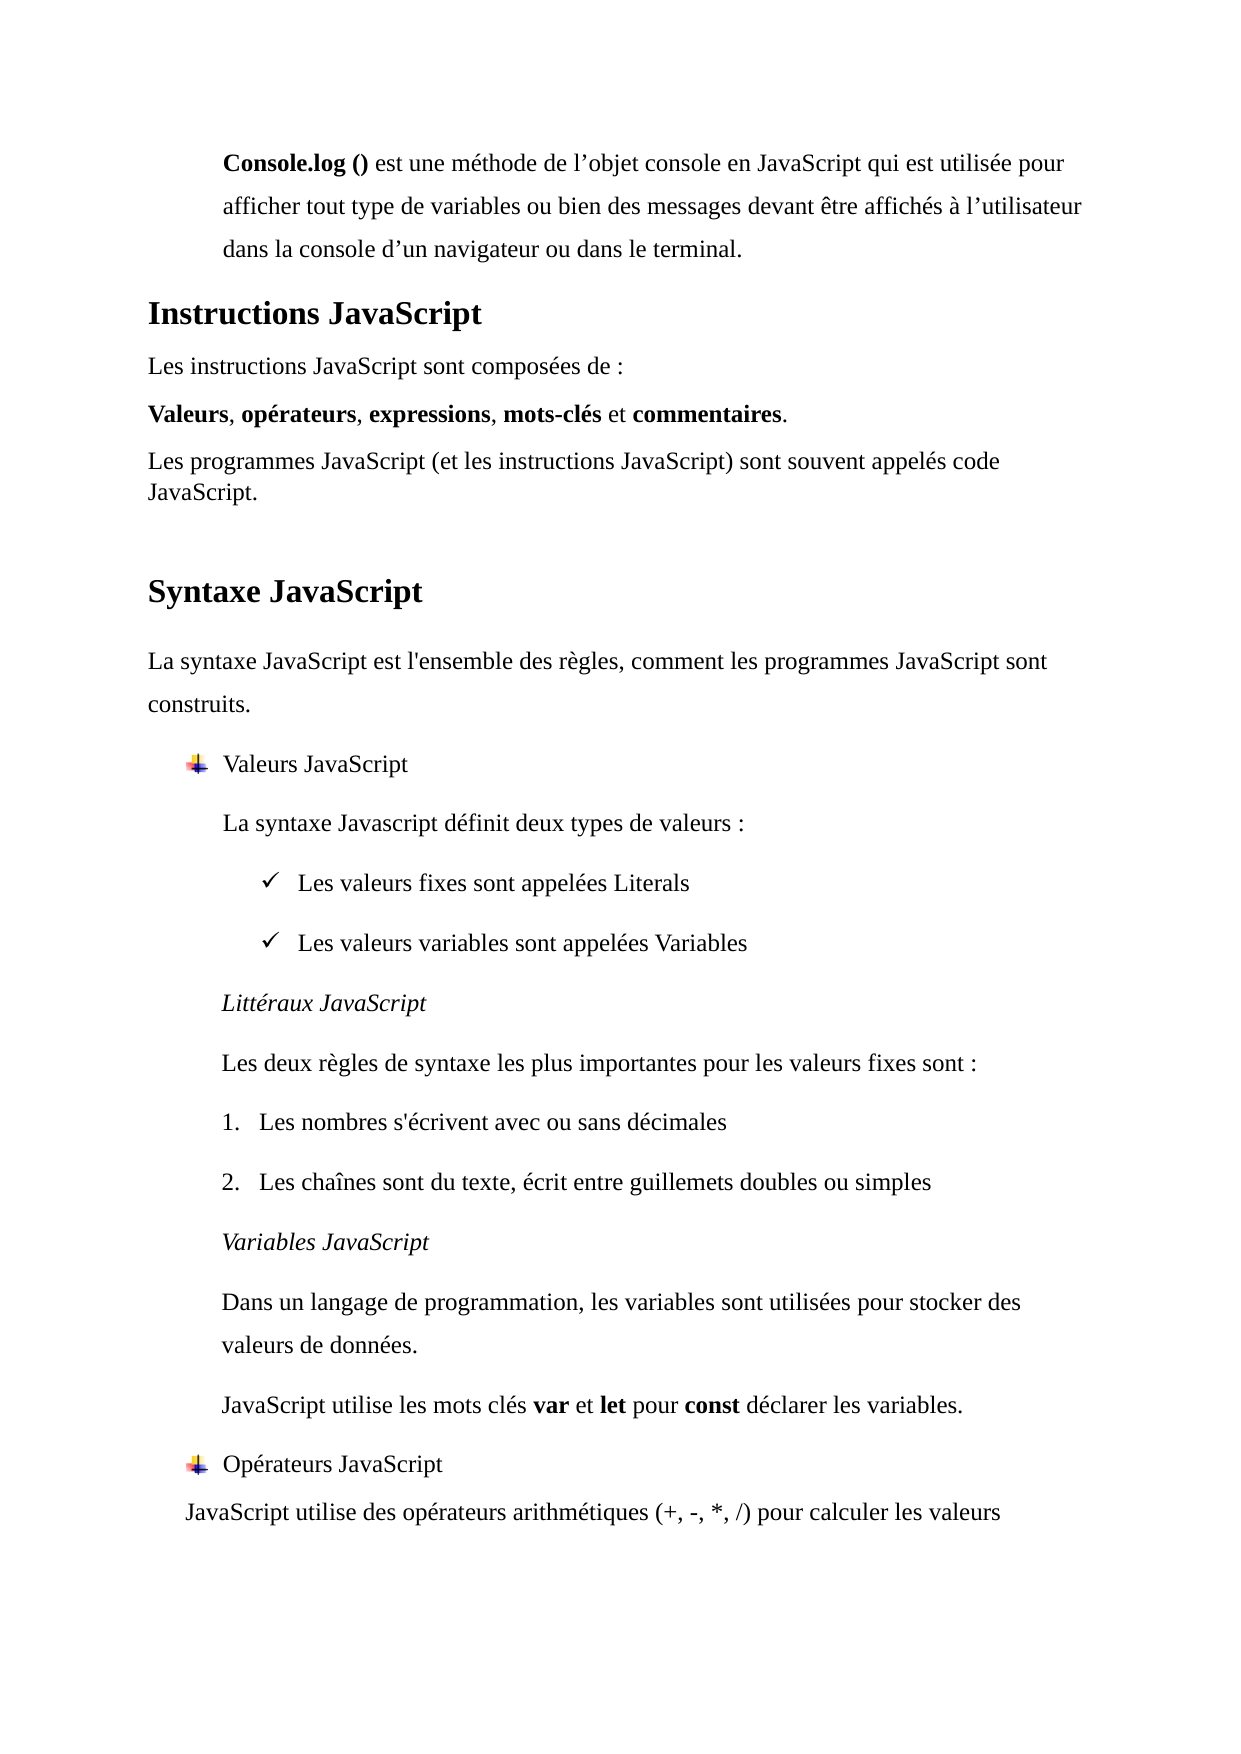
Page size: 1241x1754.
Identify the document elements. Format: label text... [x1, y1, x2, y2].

list Les valeurs variables sont appelées Variables [260, 928, 1093, 957]
list Les chaînes sont du texte, écrit entre guillemets doubles ou simples [221, 1167, 1093, 1196]
list La syntaxe Javascript définit deux types de valeurs : [223, 808, 1093, 837]
text Valeurs, opérateurs, expressions, mots-clés et commentaires. [148, 399, 1093, 427]
text Syntaxe JavaScript [148, 572, 1093, 610]
list Console.log () est une méthode de l’objet console en JavaScript qui est utilisée pour afficher tout type de variables ou bien des messages devant être affichés à l’utilisateur dans la console d’un navigateur ou dans le terminal. [223, 148, 1093, 263]
list Les valeurs fixes sont appelées Literals [260, 868, 1093, 897]
list Valeurs JavaScript [185, 749, 1093, 777]
text Variables JavaScript [221, 1227, 1093, 1256]
list Les nombres s'écrivent avec ou sans décimales [221, 1107, 1093, 1136]
text Littéraux JavaScript [221, 988, 1093, 1017]
text Les instructions JavaScript sont composées de : [148, 351, 1093, 380]
text Les programmes JavaScript (et les instructions JavaScript) sont souvent appelés code JavaScript. [148, 446, 1093, 506]
text JavaScript utilise des opérateurs arithmétiques (+, -, *, /) pour calculer les valeurs [148, 1497, 1093, 1526]
text Les deux règles de syntaxe les plus importantes pour les valeurs fixes sont : [221, 1048, 1093, 1076]
text JavaScript utilise les mots clés var et let pour const déclarer les variables. [221, 1390, 1093, 1418]
text Dans un langage de programmation, les variables sont utilisées pour stocker des valeurs de données. [221, 1287, 1093, 1359]
text La syntaxe JavaScript est l'ensemble des règles, comment les programmes JavaScript sont construits. [148, 646, 1093, 718]
list Opérateurs JavaScript [185, 1449, 1093, 1478]
text Instructions JavaScript [148, 294, 1093, 332]
